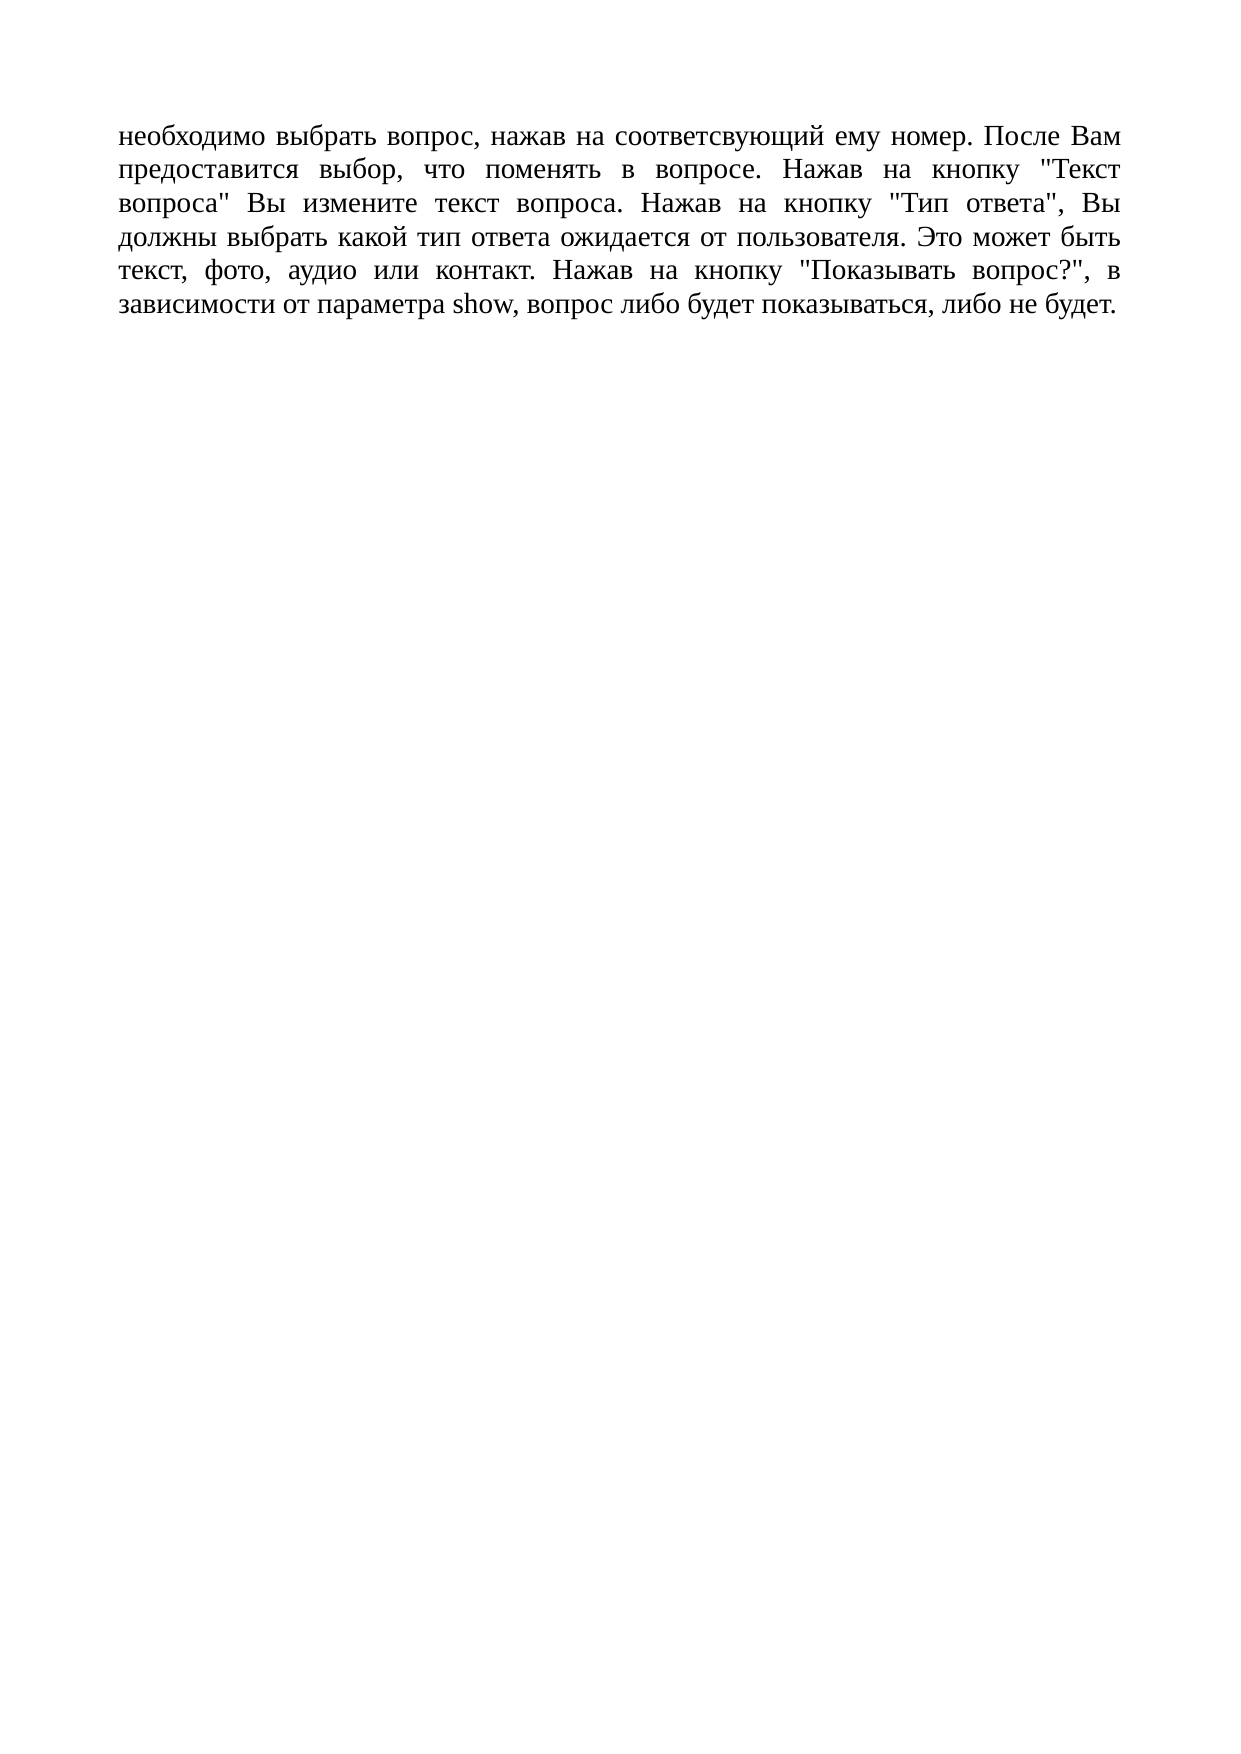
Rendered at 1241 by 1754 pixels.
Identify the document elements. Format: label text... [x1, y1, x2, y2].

text необходимо выбрать вопрос, нажав на соответсвующий ему номер. После Вам предоставится выбор, что поменять в вопросе. Нажав на кнопку "Текст вопроса" Вы измените текст вопроса. Нажав на кнопку "Тип ответа", Вы должны выбрать какой тип ответа ожидается от пользователя. Это может быть текст, фото, аудио или контакт. Нажав на кнопку "Показывать вопрос?", в зависимости от параметра show, вопрос либо будет показываться, либо не будет. [118, 118, 1122, 319]
